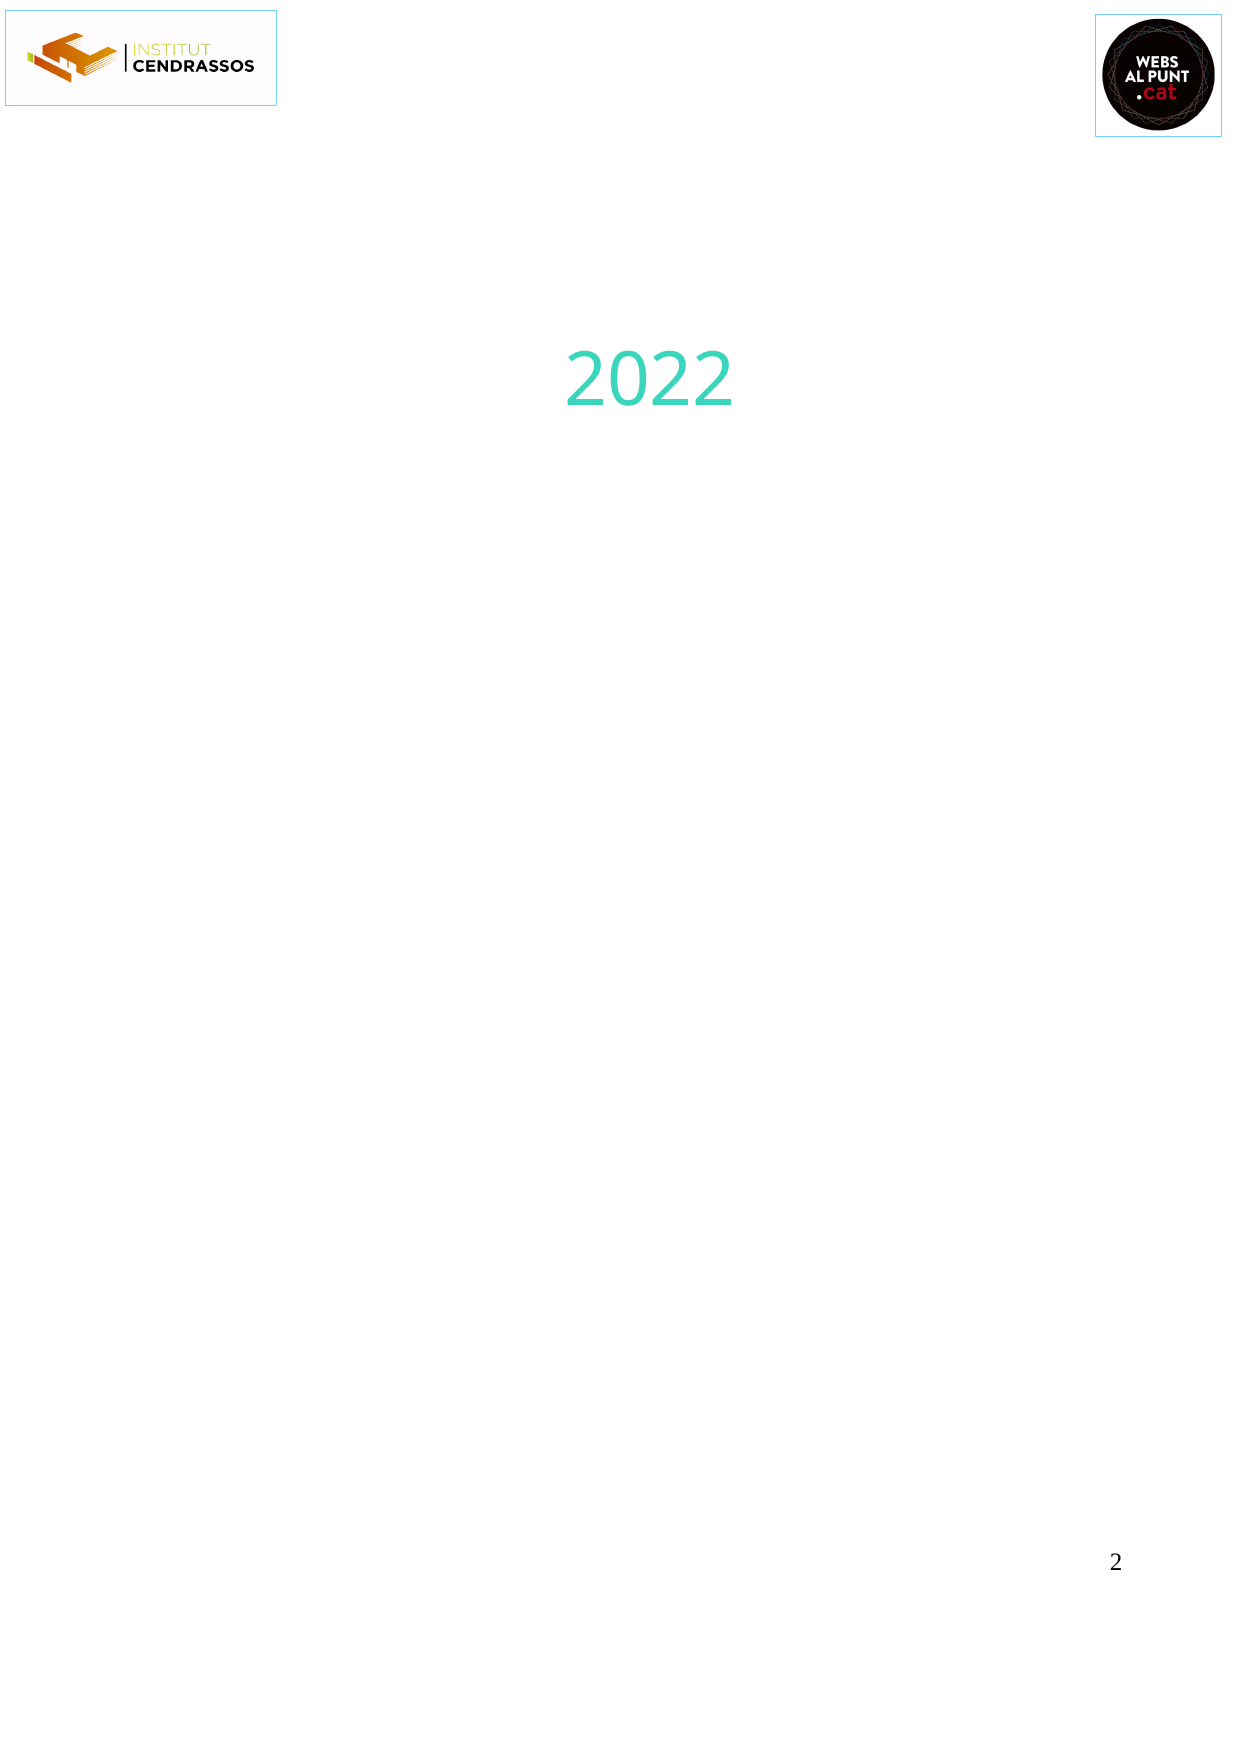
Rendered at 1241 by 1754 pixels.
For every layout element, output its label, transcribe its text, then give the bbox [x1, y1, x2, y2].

picture [8, 13, 273, 103]
picture [1097, 17, 1219, 133]
text 2022 [177, 325, 1122, 427]
